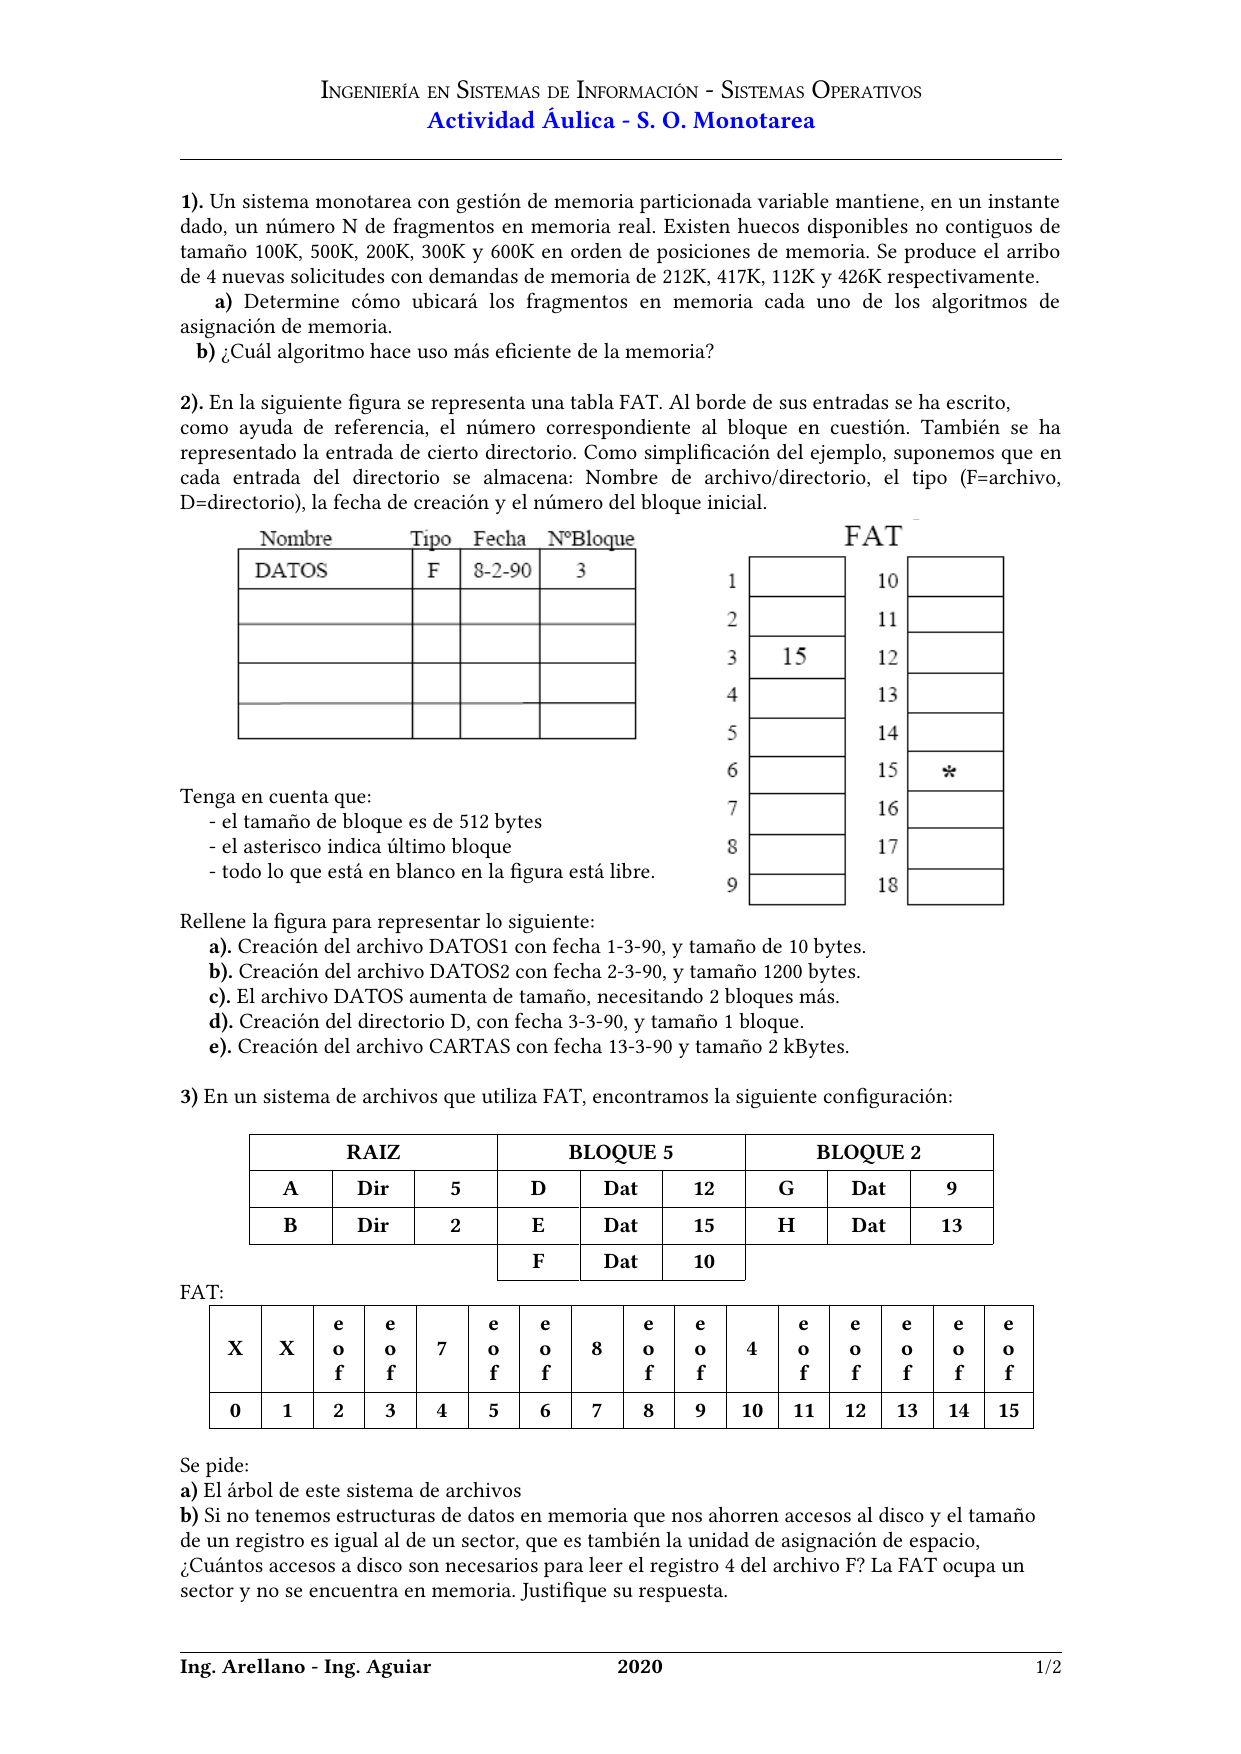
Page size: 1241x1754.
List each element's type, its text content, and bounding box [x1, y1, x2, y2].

table_header X [262, 1306, 313, 1392]
table_header e o f [675, 1306, 726, 1392]
text b) ¿Cuál algoritmo hace uso más eﬁciente de la memoria? [180, 339, 1062, 364]
table_cell 12 [830, 1393, 881, 1428]
text como ayuda de referencia, el número correspondiente al bloque en cuestión. También se ha representado la entrada de cierto directorio. Como simplificación del ejemplo, suponemos que en cada entrada del directorio se almacena: Nombre de archivo/directorio, el tipo (F=archivo, D=directorio), la fecha de creación y el número del bloque inicial. [180, 415, 1062, 515]
table_header e o f [314, 1306, 364, 1392]
table_cell 2 [415, 1208, 497, 1244]
table_cell 10 [663, 1245, 745, 1280]
text Se pide: [180, 1453, 1062, 1478]
table_cell 7 [572, 1393, 623, 1428]
table_header e o f [520, 1306, 571, 1392]
table_cell Dir [333, 1171, 414, 1207]
table_cell [249, 1245, 497, 1280]
table_cell 5 [469, 1393, 519, 1428]
table_cell 13 [882, 1393, 933, 1428]
table_cell H [746, 1208, 827, 1244]
table_header e o f [830, 1306, 881, 1392]
table_cell D [498, 1171, 579, 1207]
table_header X [210, 1306, 261, 1392]
table_cell 10 [727, 1393, 778, 1428]
text - el asterisco indica último bloque [209, 834, 717, 859]
table_cell 2 [314, 1393, 364, 1428]
text c). El archivo DATOS aumenta de tamaño, necesitando 2 bloques más. [209, 984, 1062, 1009]
text a). Creación del archivo DATOS1 con fecha 1-3-90, y tamaño de 10 bytes. [209, 934, 1062, 959]
text b). Creación del archivo DATOS2 con fecha 2-3-90, y tamaño 1200 bytes. [209, 959, 1062, 984]
table_cell G [746, 1171, 827, 1207]
table_header RAIZ [250, 1135, 497, 1170]
table_header e o f [624, 1306, 674, 1392]
text [1016, 784, 1062, 809]
table_header BLOQUE 2 [746, 1135, 993, 1170]
table_header e o f [934, 1306, 984, 1392]
text [1016, 859, 1062, 884]
table_cell 12 [663, 1171, 745, 1207]
text a) El árbol de este sistema de archivos [180, 1478, 1062, 1503]
table_cell F [498, 1245, 579, 1280]
text a) Determine cómo ubicará los fragmentos en memoria cada uno de los algoritmos de asignación de memoria. [180, 289, 1062, 339]
table_cell 3 [365, 1393, 416, 1428]
table_header 8 [572, 1306, 623, 1392]
table_cell 8 [624, 1393, 674, 1428]
text FAT: [180, 1280, 1062, 1305]
text 2). En la siguiente figura se representa una tabla FAT. Al borde de sus entradas se ha escrito, [180, 390, 1062, 415]
table_header e o f [469, 1306, 519, 1392]
table_cell E [498, 1208, 579, 1244]
text [1016, 809, 1062, 834]
table_cell 1 [262, 1393, 313, 1428]
table_cell Dat [581, 1245, 662, 1280]
table_cell B [250, 1208, 332, 1244]
table_cell 15 [985, 1393, 1033, 1428]
table_header e o f [779, 1306, 829, 1392]
table_cell 15 [663, 1208, 745, 1244]
text - todo lo que está en blanco en la figura está libre. [209, 859, 717, 884]
table_cell Dat [828, 1171, 910, 1207]
text - el tamaño de bloque es de 512 bytes [209, 809, 717, 834]
table_cell 11 [779, 1393, 829, 1428]
table_cell A [250, 1171, 332, 1207]
table_cell 9 [911, 1171, 993, 1207]
table_cell 6 [520, 1393, 571, 1428]
table_header e o f [365, 1306, 416, 1392]
text d). Creación del directorio D, con fecha 3-3-90, y tamaño 1 bloque. [209, 1009, 1062, 1034]
text [1016, 834, 1062, 859]
table_cell 14 [934, 1393, 984, 1428]
table_cell 13 [911, 1208, 993, 1244]
table_header 4 [727, 1306, 778, 1392]
table_cell 9 [675, 1393, 726, 1428]
table_cell 0 [210, 1393, 261, 1428]
table_cell [746, 1245, 993, 1280]
text 3) En un sistema de archivos que utiliza FAT, encontramos la siguiente configuración: [180, 1084, 1062, 1109]
table_cell Dat [581, 1208, 662, 1244]
text 1). Un sistema monotarea con gestión de memoria particionada variable mantiene, en un instante dado, un número N de fragmentos en memoria real. Existen huecos disponibles no contiguos de tamaño 100K, 500K, 200K, 300K y 600K en orden de posiciones de memoria. Se produce el arribo de 4 nuevas solicitudes con demandas de memoria de 212K, 417K, 112K y 426K respectivamente. [180, 189, 1062, 289]
table_cell Dat [581, 1171, 662, 1207]
text Tenga en cuenta que: [180, 784, 717, 809]
table_cell 4 [417, 1393, 468, 1428]
text b) Si no tenemos estructuras de datos en memoria que nos ahorren accesos al disco y el tamaño de un registro es igual al de un sector, que es también la unidad de asignación de espacio, ¿Cuántos accesos a disco son necesarios para leer el registro 4 del archivo F? La FAT ocupa un sector y no se encuentra en memoria. Justifique su respuesta. [180, 1503, 1062, 1603]
table_cell 5 [415, 1171, 497, 1207]
table_cell Dir [333, 1208, 414, 1244]
table_cell Dat [828, 1208, 910, 1244]
table_header BLOQUE 5 [498, 1135, 745, 1170]
text Rellene la figura para representar lo siguiente: [180, 909, 1062, 934]
table_header e o f [985, 1306, 1033, 1392]
text e). Creación del archivo CARTAS con fecha 13-3-90 y tamaño 2 kBytes. [209, 1034, 1062, 1059]
table_header e o f [882, 1306, 933, 1392]
table_header 7 [417, 1306, 468, 1392]
